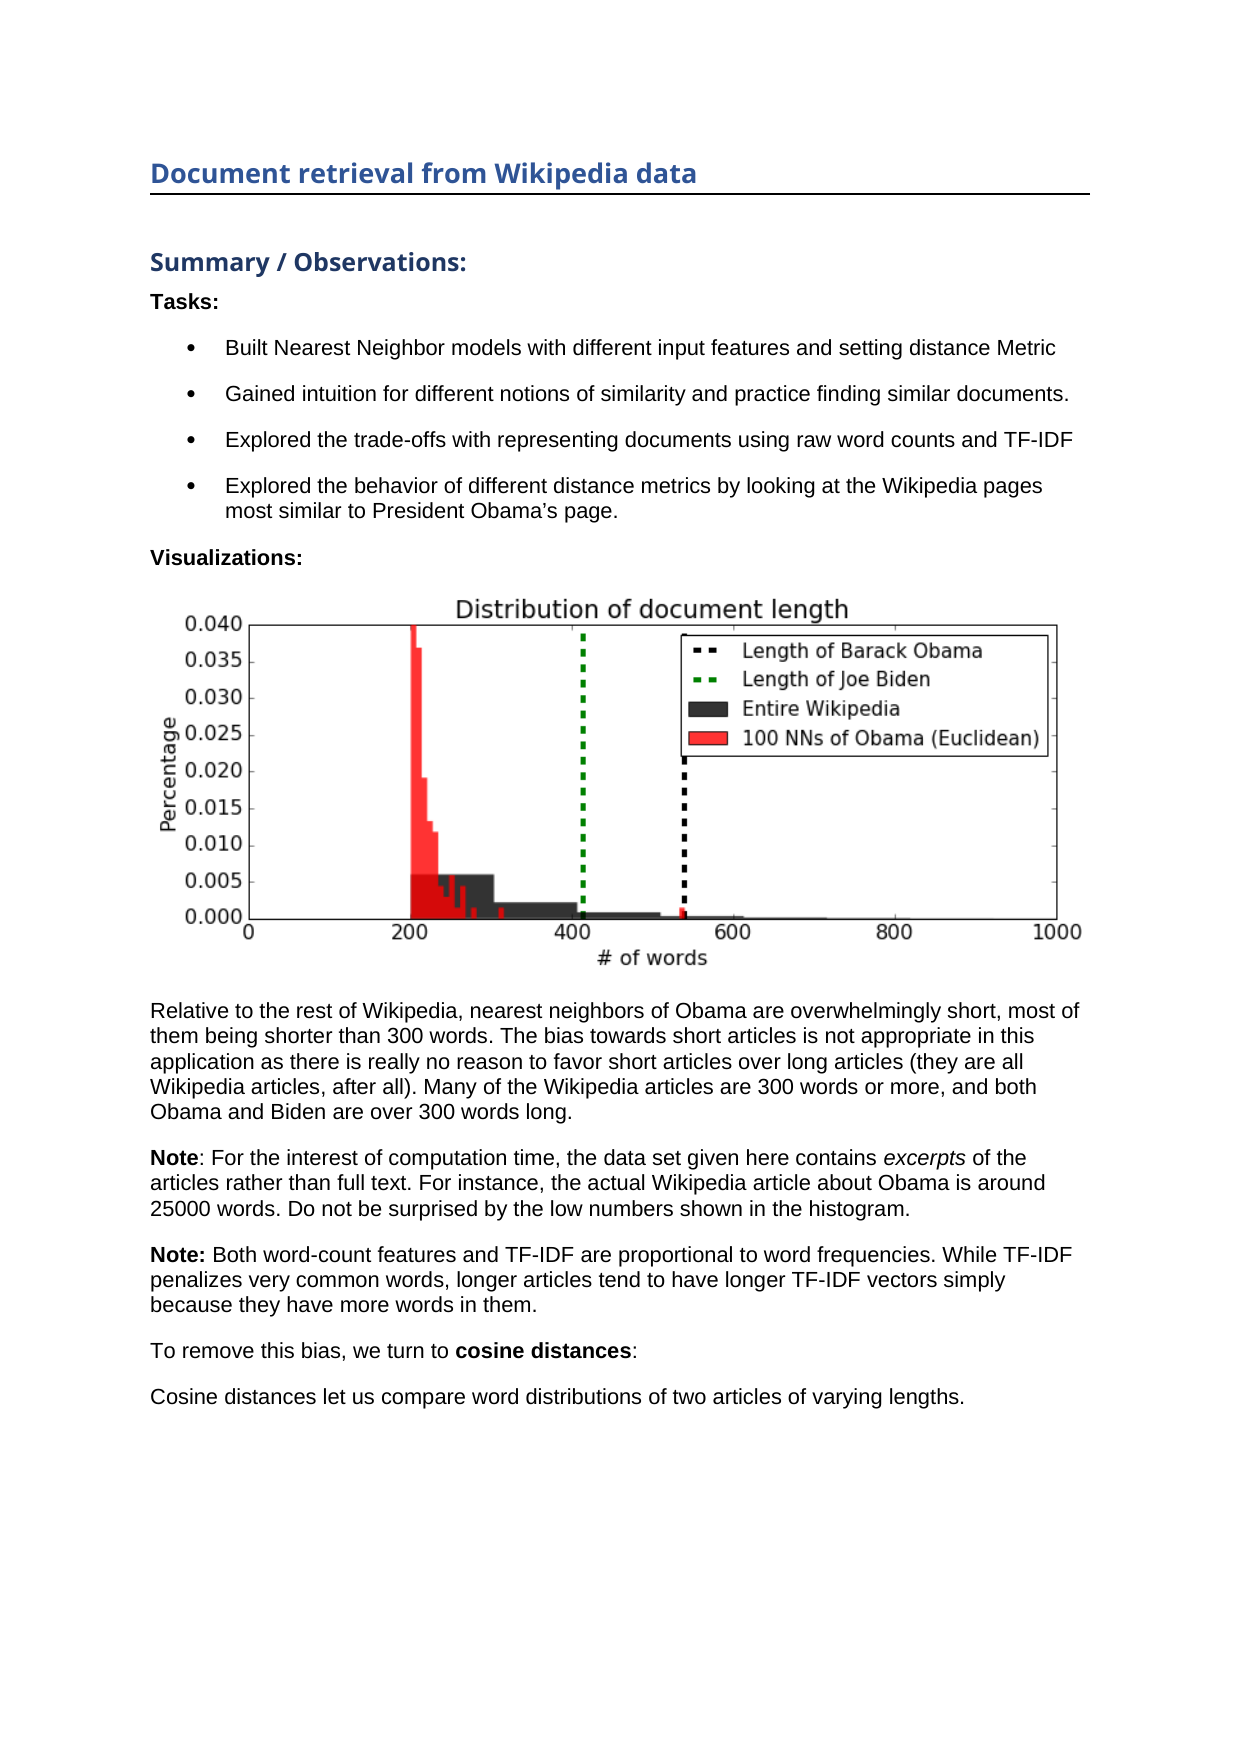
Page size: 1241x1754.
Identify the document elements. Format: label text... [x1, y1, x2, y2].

text Note: Both word-count features and TF-IDF are proportional to word frequencies. While TF-IDF penalizes very common words, longer articles tend to have longer TF-IDF vectors simply because they have more words in them. [150, 1242, 1090, 1317]
list Gained intuition for different notions of similarity and practice finding similar documents. [187, 381, 1090, 406]
text To remove this bias, we turn to cosine distances: [150, 1338, 1090, 1363]
list Built Nearest Neighbor models with different input features and setting distance Metric [187, 335, 1090, 360]
text Cosine distances let us compare word distributions of two articles of varying lengths. [150, 1384, 1090, 1409]
text Relative to the rest of Wikipedia, nearest neighbors of Obama are overwhelmingly short, most of them being shorter than 300 words. The bias towards short articles is not appropriate in this application as there is really no reason to favor short articles over long articles (they are all Wikipedia articles, after all). Many of the Wikipedia articles are 300 words or more, and both Obama and Biden are over 300 words long. [150, 998, 1090, 1124]
list Explored the trade-offs with representing documents using raw word counts and TF-IDF [187, 427, 1090, 452]
list Explored the behavior of different distance metrics by looking at the Wikipedia pages most similar to President Obama’s page. [187, 473, 1090, 524]
text Note: For the interest of computation time, the data set given here contains excerpts of the articles rather than full text. For instance, the actual Wikipedia article about Obama is around 25000 words. Do not be surprised by the low numbers shown in the histogram. [150, 1145, 1090, 1221]
text Tasks: [150, 289, 1090, 314]
text Visualizations: [150, 544, 1090, 570]
subtitle Document retrieval from Wikipedia data [150, 154, 1090, 193]
subtitle Summary / Observations: [150, 244, 1090, 279]
